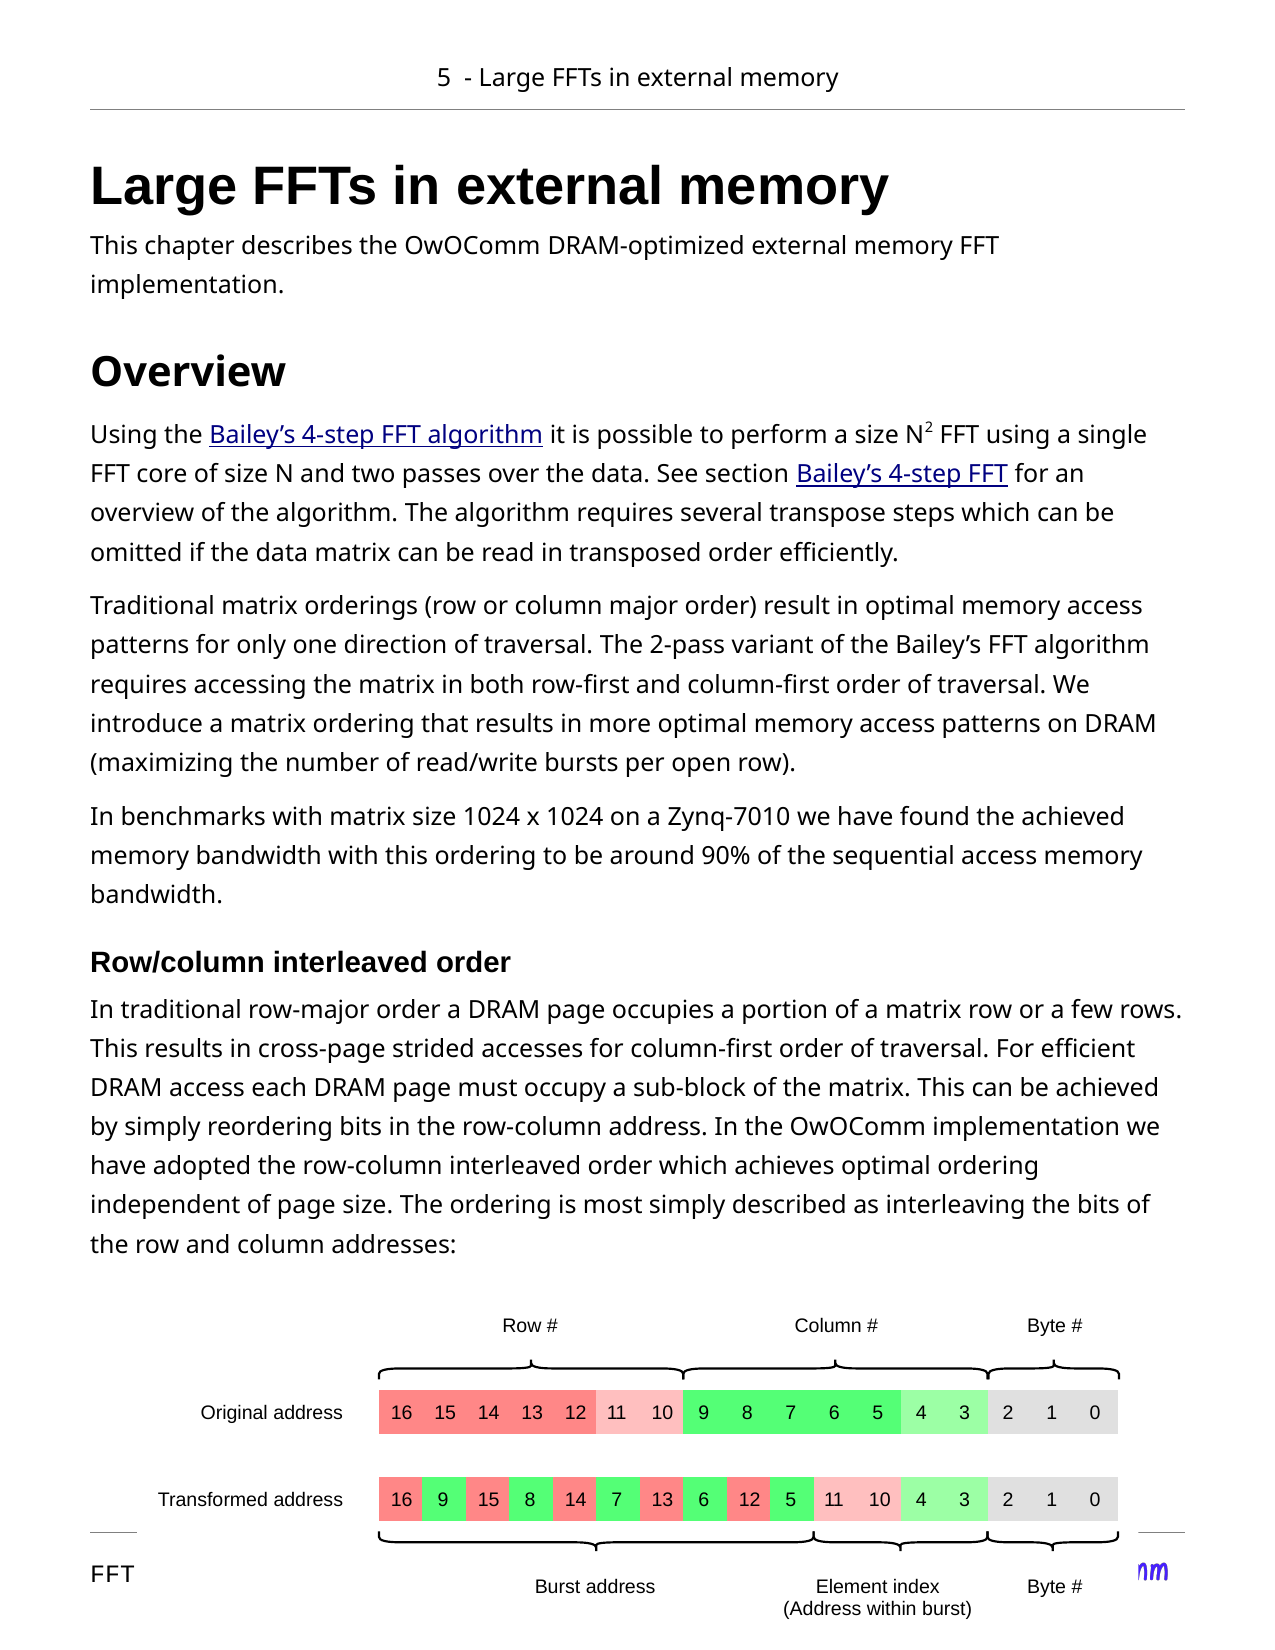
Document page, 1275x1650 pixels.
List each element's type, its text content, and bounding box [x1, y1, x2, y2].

subtitle Overview [90, 342, 1185, 399]
text Traditional matrix orderings (row or column major order) result in optimal memory access patterns for only one direction of traversal. The 2-pass variant of the Bailey’s FFT algorithm requires accessing the matrix in both row-first and column-first order of traversal. We introduce a matrix ordering that results in more optimal memory access patterns on DRAM (maximizing the number of read/write bursts per open row). [90, 588, 1185, 779]
text Using the Bailey’s 4-step FFT algorithm it is possible to perform a size N2 FFT using a single FFT core of size N and two passes over the data. See section Bailey’s 4-step FFT for an overview of the algorithm. The algorithm requires several transpose steps which can be omitted if the data matrix can be read in transposed order efficiently. [90, 417, 1185, 568]
text In traditional row-major order a DRAM page occupies a portion of a matrix row or a few rows. This results in cross-page strided accesses for column-first order of traversal. For efficient DRAM access each DRAM page must occupy a sub-block of the matrix. This can be achieved by simply reordering bits in the row-column address. In the OwOComm implementation we have adopted the row-column interleaved order which achieves optimal ordering independent of page size. The ordering is most simply described as interleaving the bits of the row and column addresses: [90, 991, 1185, 1260]
text In benchmarks with matrix size 1024 x 1024 on a Zynq-7010 we have found the achieved memory bandwidth with this ordering to be around 90% of the sequential access memory bandwidth. [90, 798, 1185, 911]
subtitle Row/column interleaved order [90, 945, 1185, 979]
subtitle Large FFTs in external memory [90, 154, 1185, 216]
text This chapter describes the OwOComm DRAM-optimized external memory FFT implementation. [90, 228, 1185, 301]
picture [1139, 1544, 1178, 1589]
